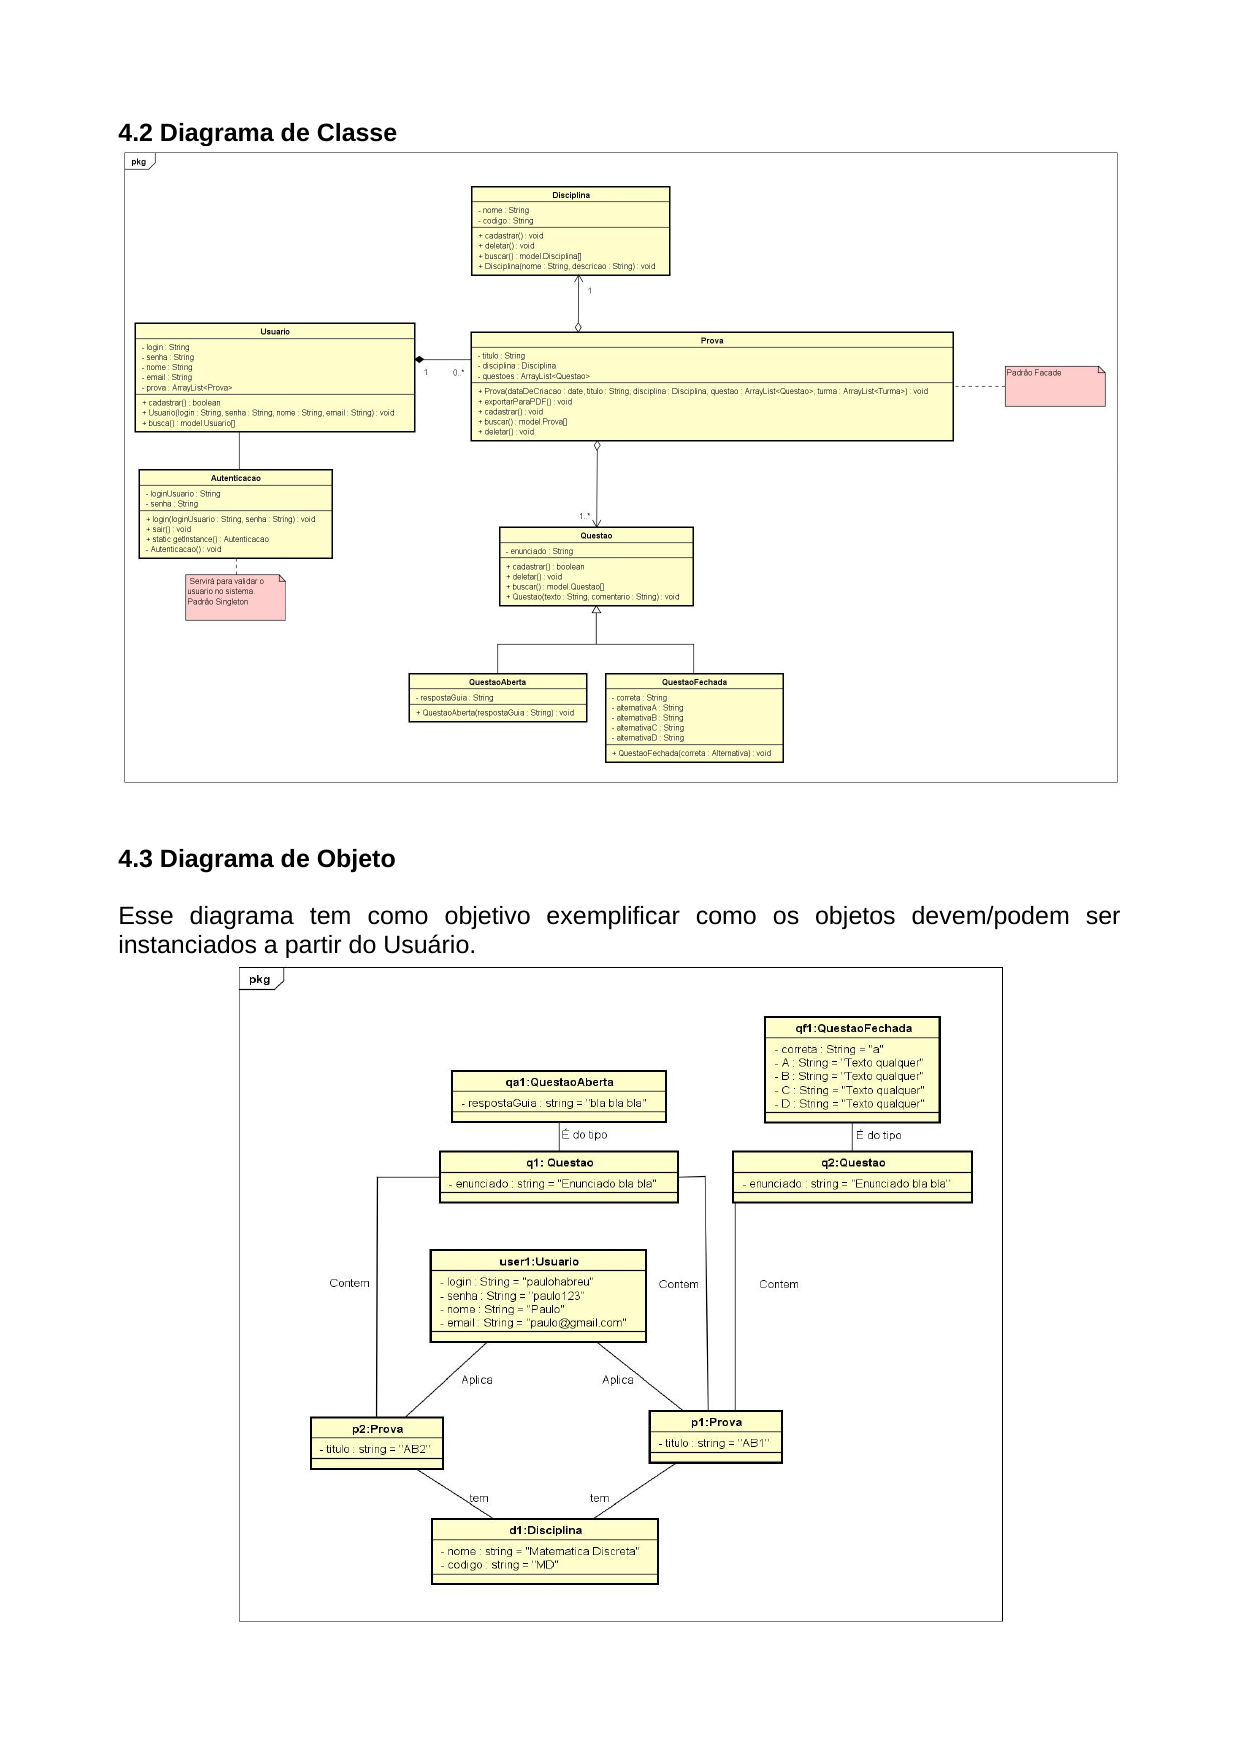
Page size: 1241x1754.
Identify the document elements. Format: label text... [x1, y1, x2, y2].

text Esse diagrama tem como objetivo exemplificar como os objetos devem/podem ser instanciados a partir do Usuário. [118, 901, 1122, 958]
picture [118, 146, 1123, 788]
picture [229, 958, 1012, 1630]
text 4.2 Diagrama de Classe [81, 118, 1122, 147]
text 4.3 Diagrama de Objeto [81, 844, 1122, 873]
